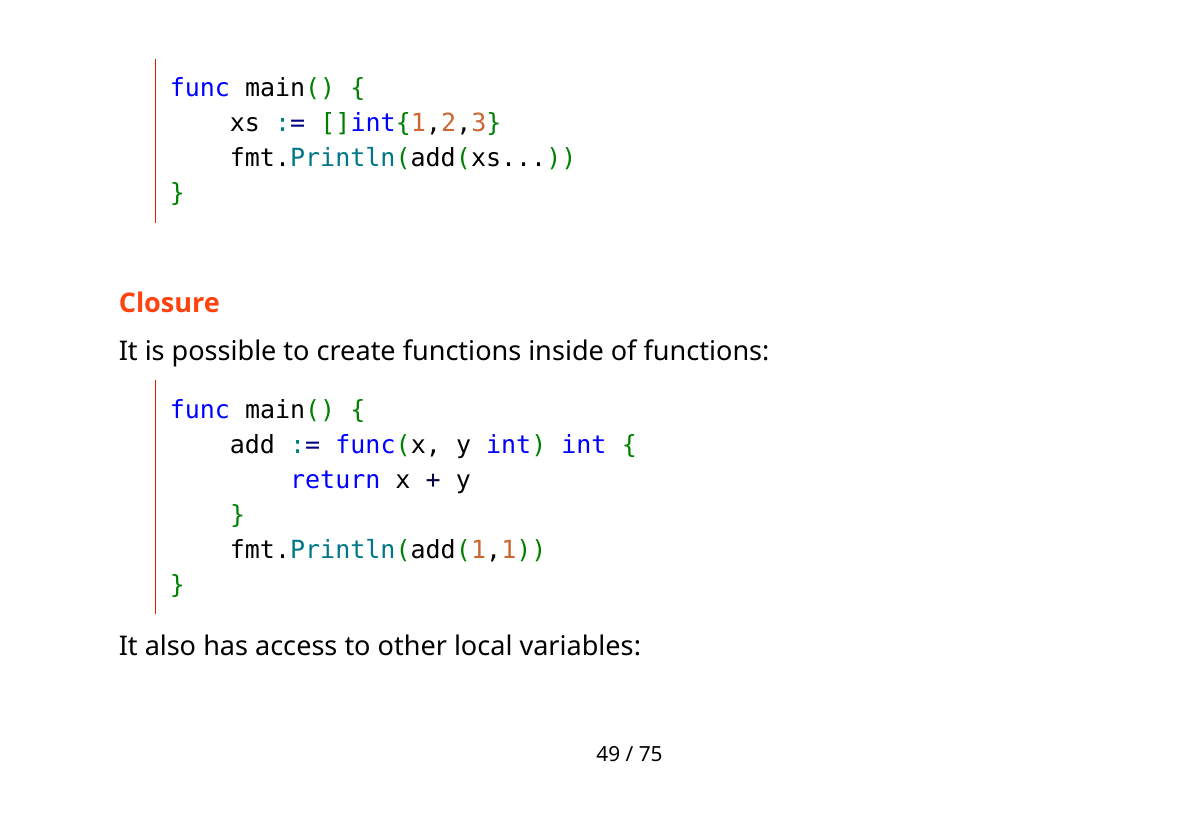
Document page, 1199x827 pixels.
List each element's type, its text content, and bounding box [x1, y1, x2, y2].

text } [156, 486, 1140, 521]
text func main() { [154, 58, 1140, 94]
text fmt.Println(add(xs...)) [156, 129, 1140, 164]
text add := func(x, y int) int { [156, 415, 1140, 451]
text } [156, 164, 1140, 223]
text return x + y [156, 451, 1140, 486]
text xs := []int{1,2,3} [156, 94, 1140, 129]
text It also has access to other local variables: [118, 626, 1140, 663]
text fmt.Println(add(1,1)) [156, 521, 1140, 556]
text } [156, 556, 1140, 614]
text func main() { [156, 380, 1140, 415]
text It is possible to create functions inside of functions: [118, 332, 1140, 368]
text Closure [118, 283, 1140, 320]
